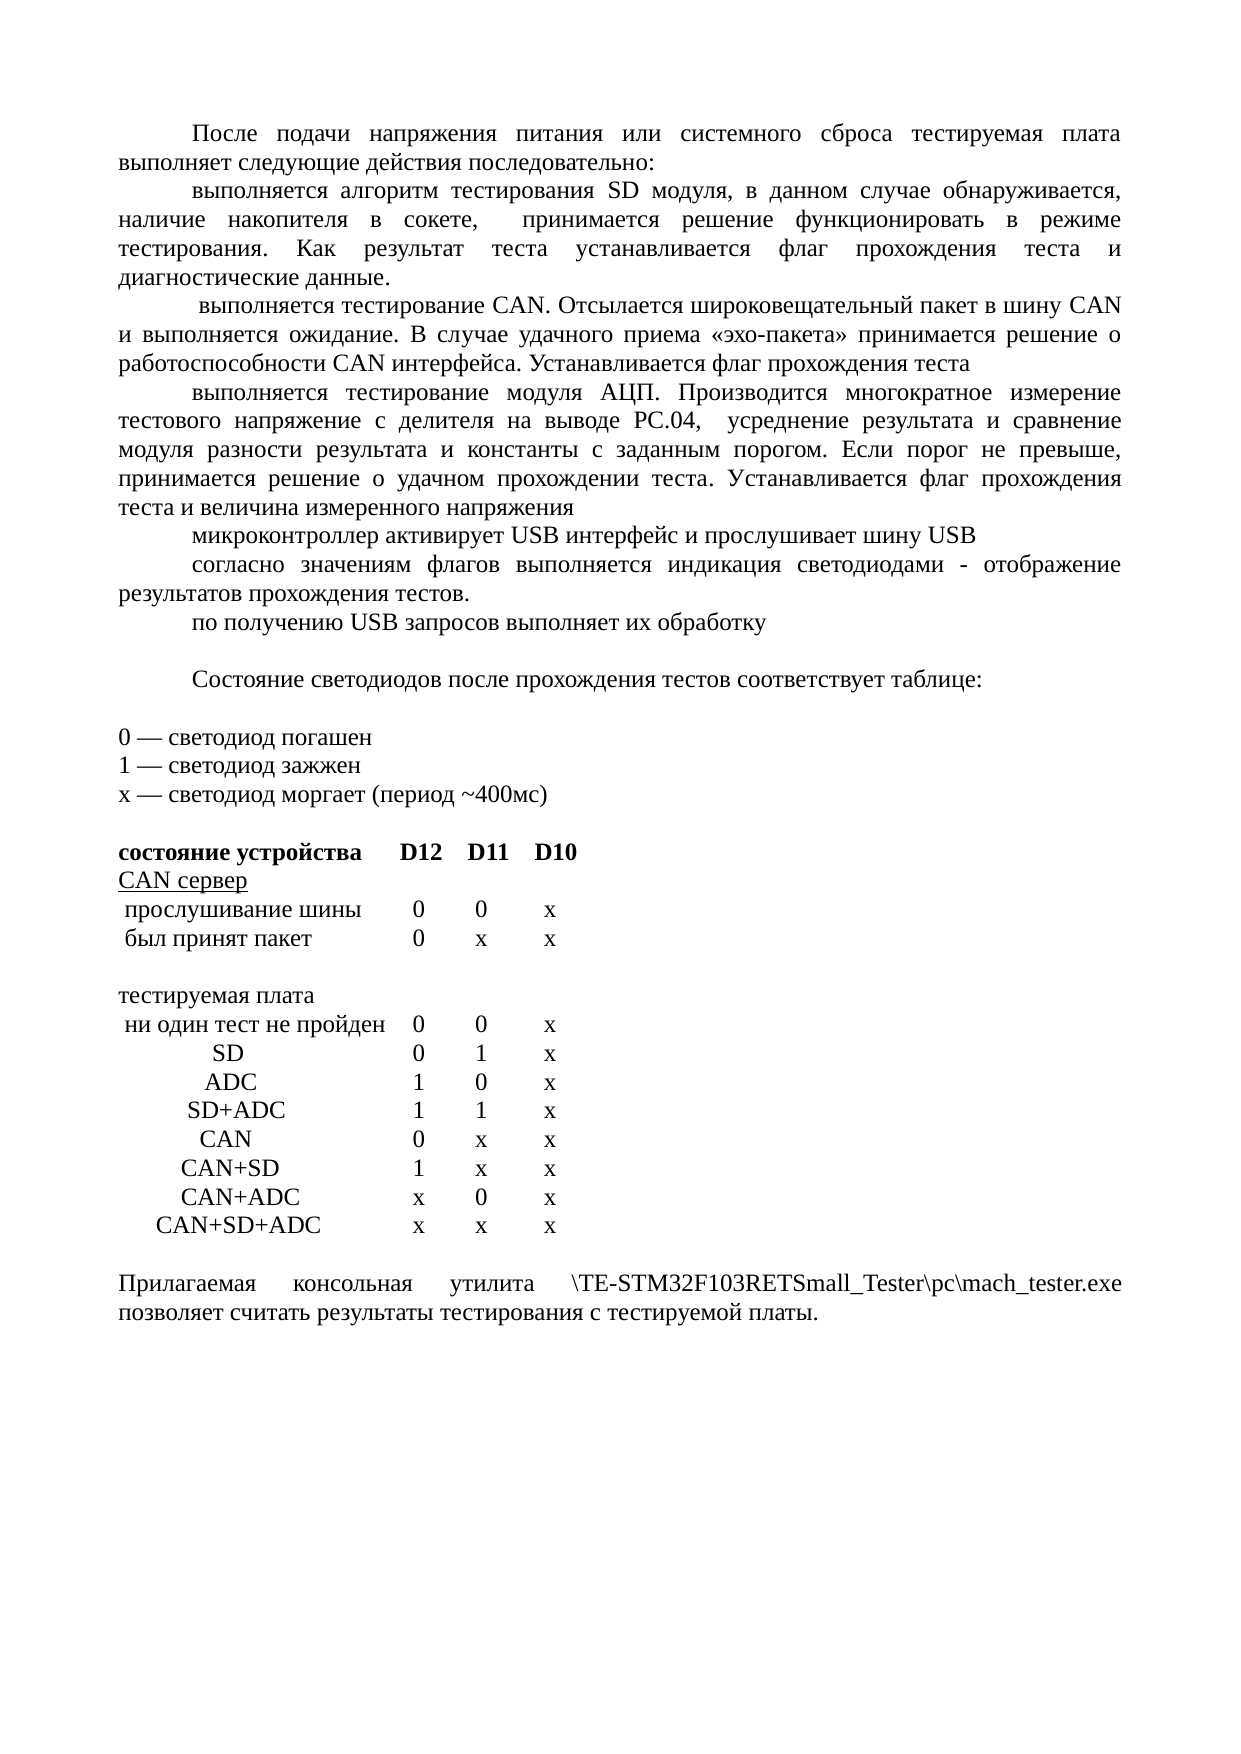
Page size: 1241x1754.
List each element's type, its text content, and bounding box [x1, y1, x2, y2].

text CAN+ADC x 0 x [118, 1182, 1122, 1211]
text выполняется алгоритм тестирования SD модуля, в данном случае обнаруживается, наличие накопителя в сокете, принимается решение функционировать в режиме тестирования. Как результат теста устанавливается флаг прохождения теста и диагностические данные. [118, 176, 1122, 291]
text После подачи напряжения питания или системного сброса тестируемая плата выполняет следующие действия последовательно: [118, 118, 1122, 176]
text ADC 1 0 x [118, 1067, 1122, 1096]
text выполняется тестирование CAN. Отсылается широковещательный пакет в шину CAN и выполняется ожидание. В случае удачного приема «эхо-пакета» принимается решение о работоспособности CAN интерфейса. Устанавливается флаг прохождения теста [118, 291, 1122, 377]
text CAN+SD 1 x x [118, 1153, 1122, 1182]
text 1 — светодиод зажжен [118, 751, 1122, 779]
text микроконтроллер активирует USB интерфейс и прослушивает шину USB [118, 521, 1122, 549]
text SD+ADC 1 1 x [118, 1096, 1122, 1124]
text x — светодиод моргает (период ~400мс) [118, 779, 1122, 808]
text CAN сервер [118, 866, 1122, 894]
text 0 — светодиод погашен [118, 722, 1122, 751]
text Состояние светодиодов после прохождения тестов соответствует таблице: [118, 664, 1122, 693]
text по получению USB запросов выполняет их обработку [118, 607, 1122, 636]
text Прилагаемая консольная утилита \TE-STM32F103RETSmall_Tester\pc\mach_tester.exe позволяет считать результаты тестирования с тестируемой платы. [118, 1268, 1122, 1326]
text согласно значениям флагов выполняется индикация светодиодами - отображение результатов прохождения тестов. [118, 549, 1122, 607]
text ни один тест не пройден 0 0 x [118, 1009, 1122, 1038]
text CAN+SD+ADC x x x [118, 1211, 1122, 1239]
text был принят пакет 0 x x [118, 923, 1122, 952]
text выполняется тестирование модуля АЦП. Производится многократное измерение тестового напряжение c делителя на выводе PC.04, усреднение результата и сравнение модуля разности результата и константы с заданным порогом. Если порог не превыше, принимается решение о удачном прохождении теста. Устанавливается флаг прохождения теста и величина измеренного напряжения [118, 377, 1122, 521]
text SD 0 1 x [118, 1038, 1122, 1067]
text тестируемая плата [118, 981, 1122, 1009]
text CAN 0 x x [118, 1124, 1122, 1153]
text состояние устройства D12 D11 D10 [118, 837, 1122, 866]
text прослушивание шины 0 0 x [118, 894, 1122, 923]
